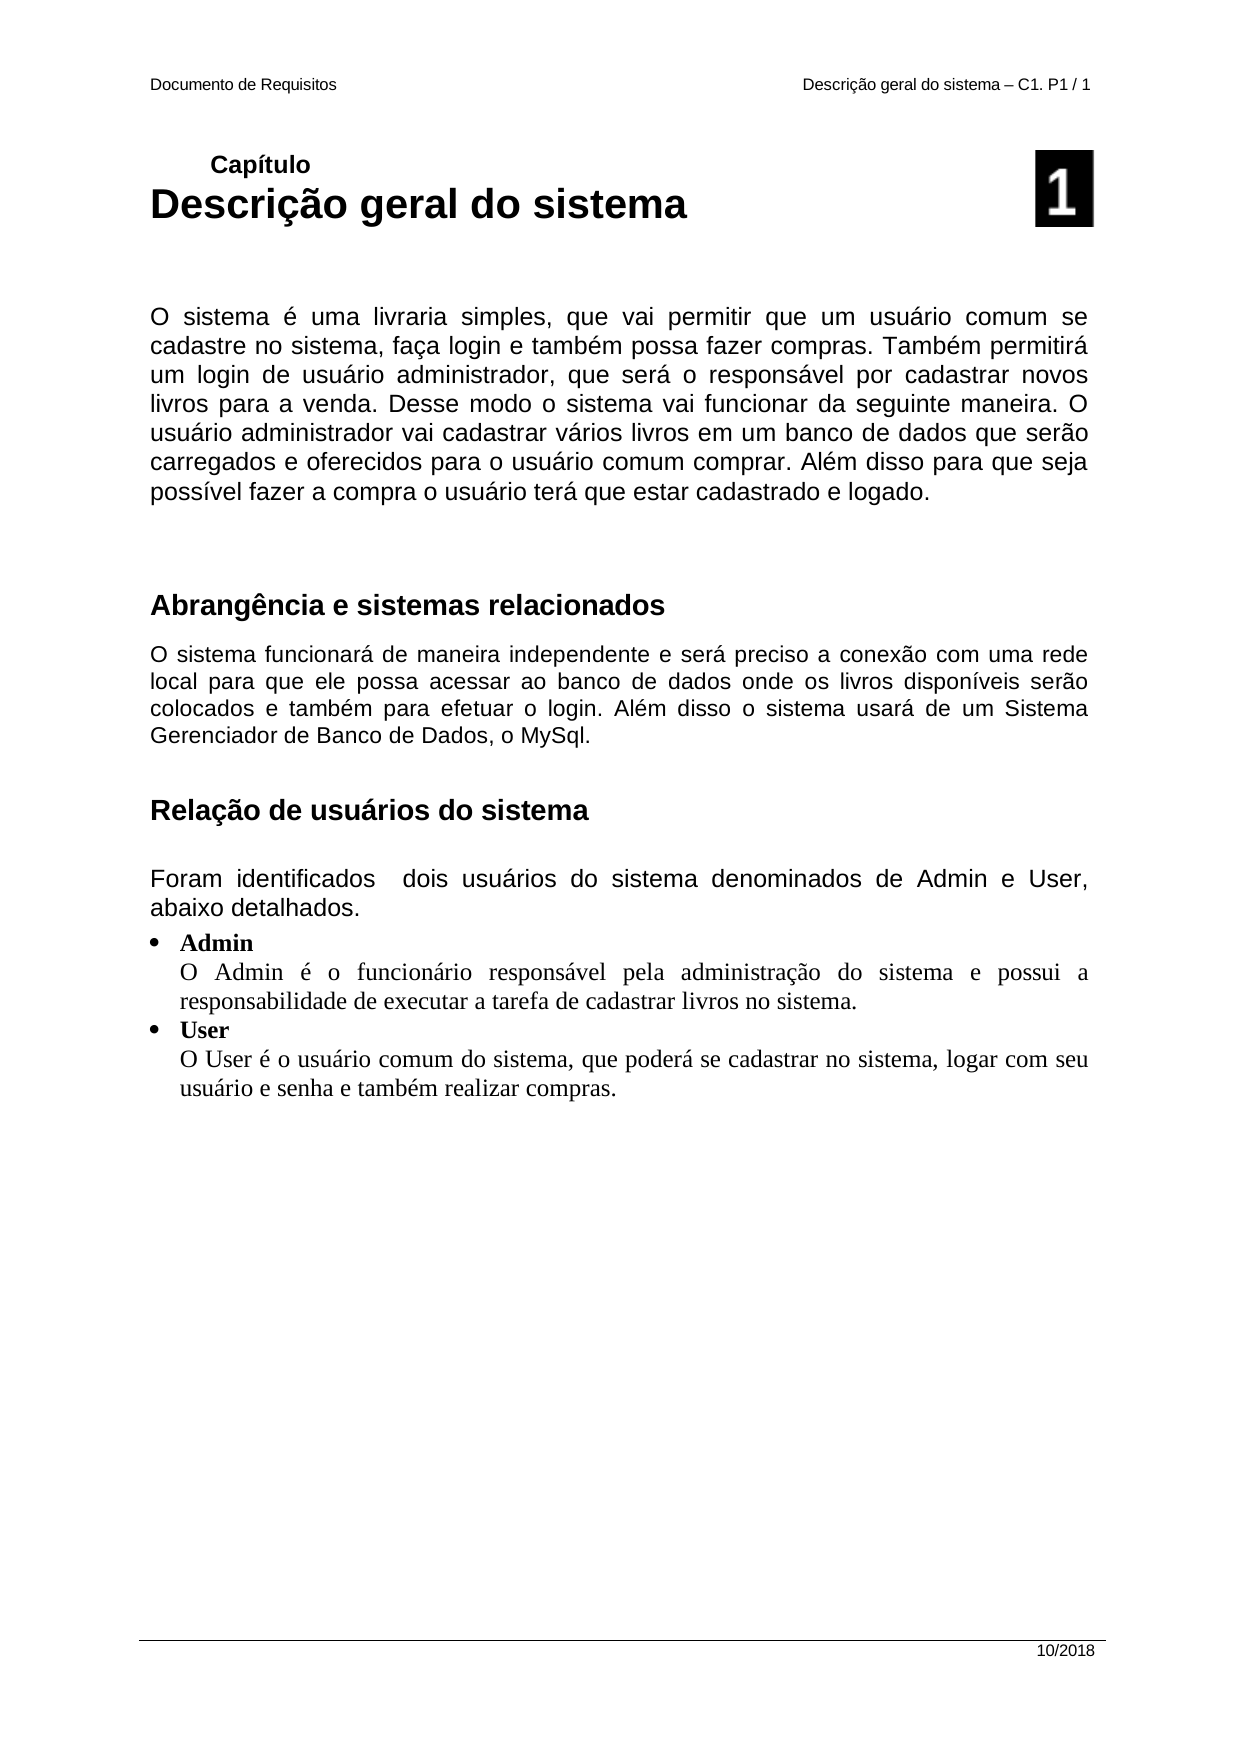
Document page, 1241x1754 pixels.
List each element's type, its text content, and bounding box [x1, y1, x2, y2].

list User [150, 1015, 1090, 1044]
subtitle Foram identificados dois usuários do sistema denominados de Admin e User, abaixo detalhados. [150, 864, 1090, 922]
subtitle O sistema é uma livraria simples, que vai permitir que um usuário comum se cadastre no sistema, faça login e também possa fazer compras. Também permitirá um login de usuário administrador, que será o responsável por cadastrar novos livros para a venda. Desse modo o sistema vai funcionar da seguinte maneira. O usuário administrador vai cadastrar vários livros em um banco de dados que serão carregados e oferecidos para o usuário comum comprar. Além disso para que seja possível fazer a compra o usuário terá que estar cadastrado e logado. [150, 302, 1090, 505]
text O Admin é o funcionário responsável pela administração do sistema e possui a responsabilidade de executar a tarefa de cadastrar livros no sistema. [179, 957, 1090, 1015]
text O User é o usuário comum do sistema, que poderá se cadastrar no sistema, logar com seu usuário e senha e também realizar compras. [150, 1044, 1090, 1102]
list Admin [150, 928, 1090, 957]
subtitle Relação de usuários do sistema [150, 793, 1090, 826]
subtitle Abrangência e sistemas relacionados [150, 588, 1090, 622]
subtitle Descrição geral do sistema [150, 179, 1035, 227]
text Capítulo [210, 150, 1035, 179]
text O sistema funcionará de maneira independente e será preciso a conexão com uma rede local para que ele possa acessar ao banco de dados onde os livros disponíveis serão colocados e também para efetuar o login. Além disso o sistema usará de um Sistema Gerenciador de Banco de Dados, o MySql. [150, 641, 1090, 749]
